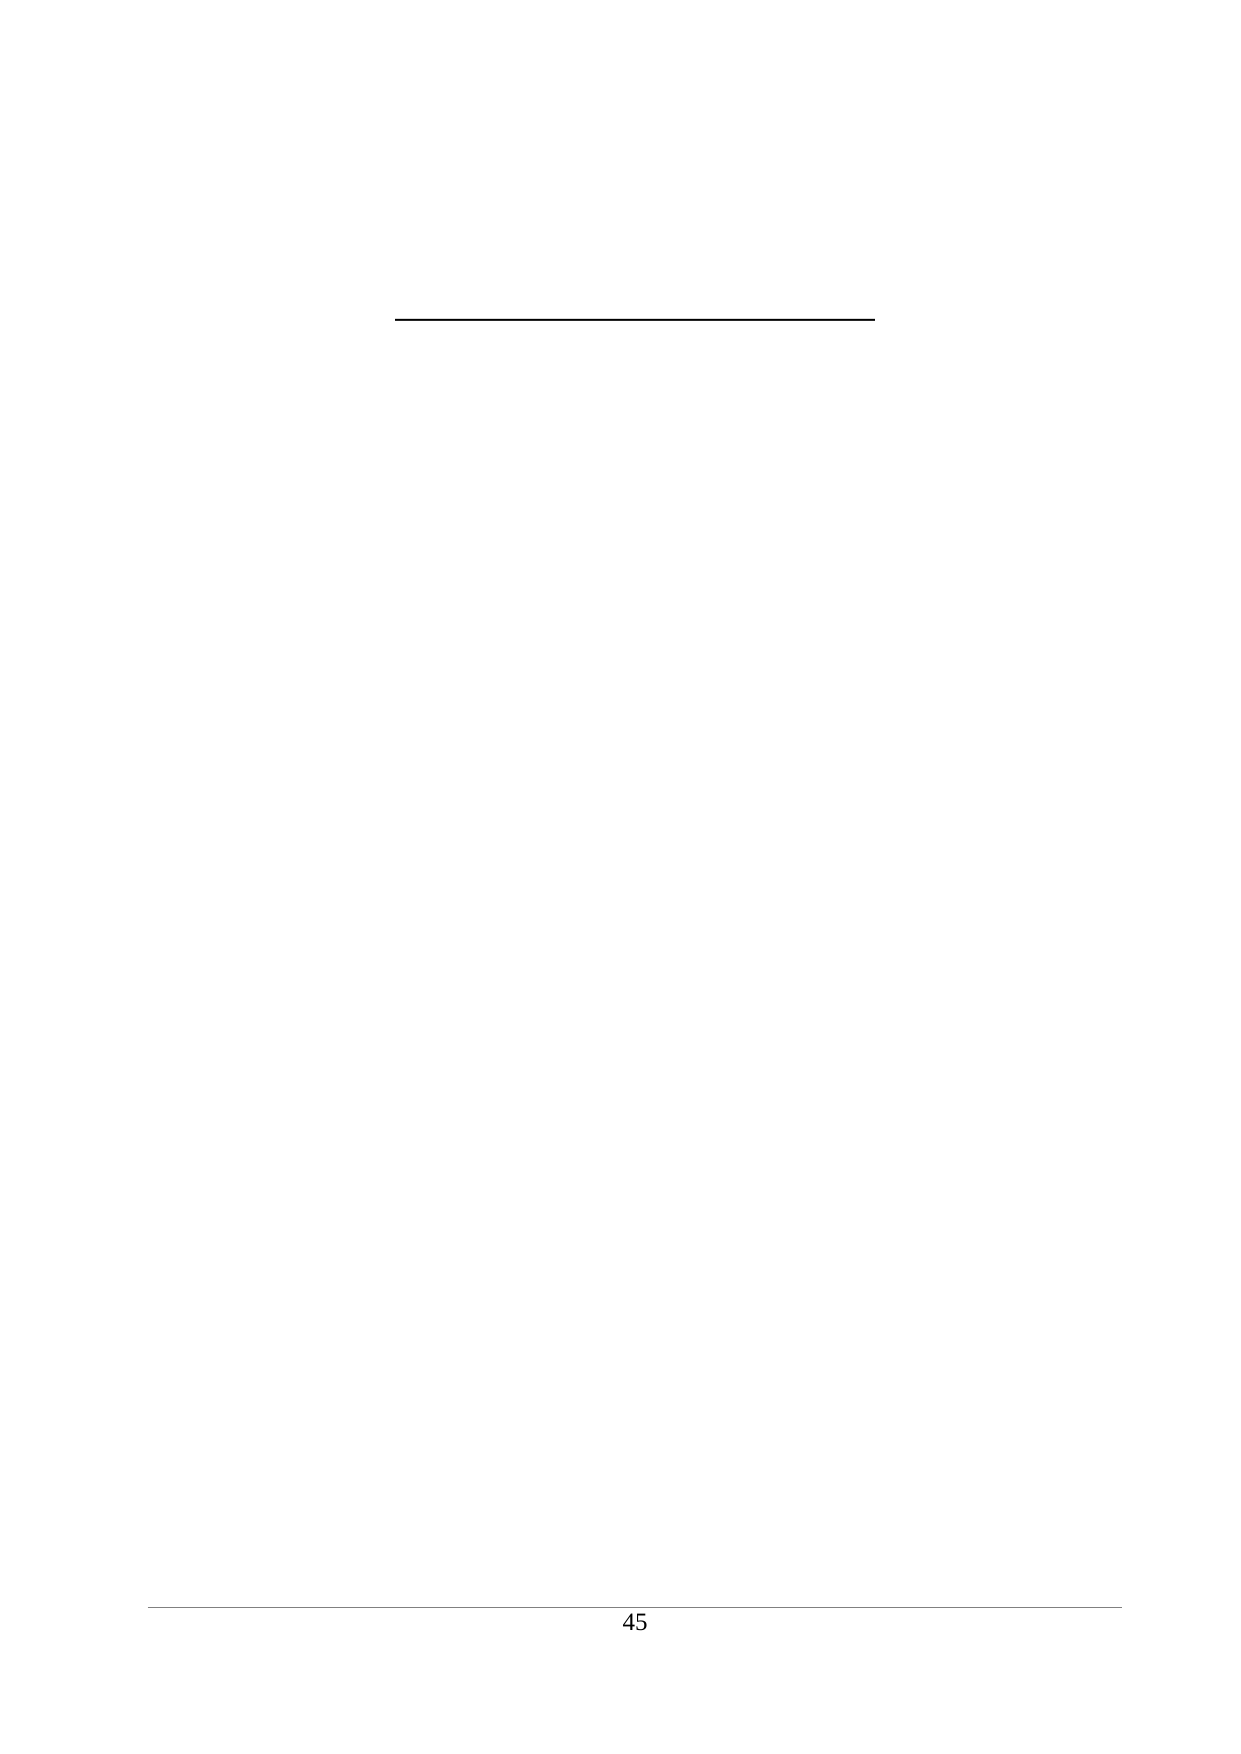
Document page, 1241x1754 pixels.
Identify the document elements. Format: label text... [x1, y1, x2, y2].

text ________________________________ [148, 291, 1122, 325]
